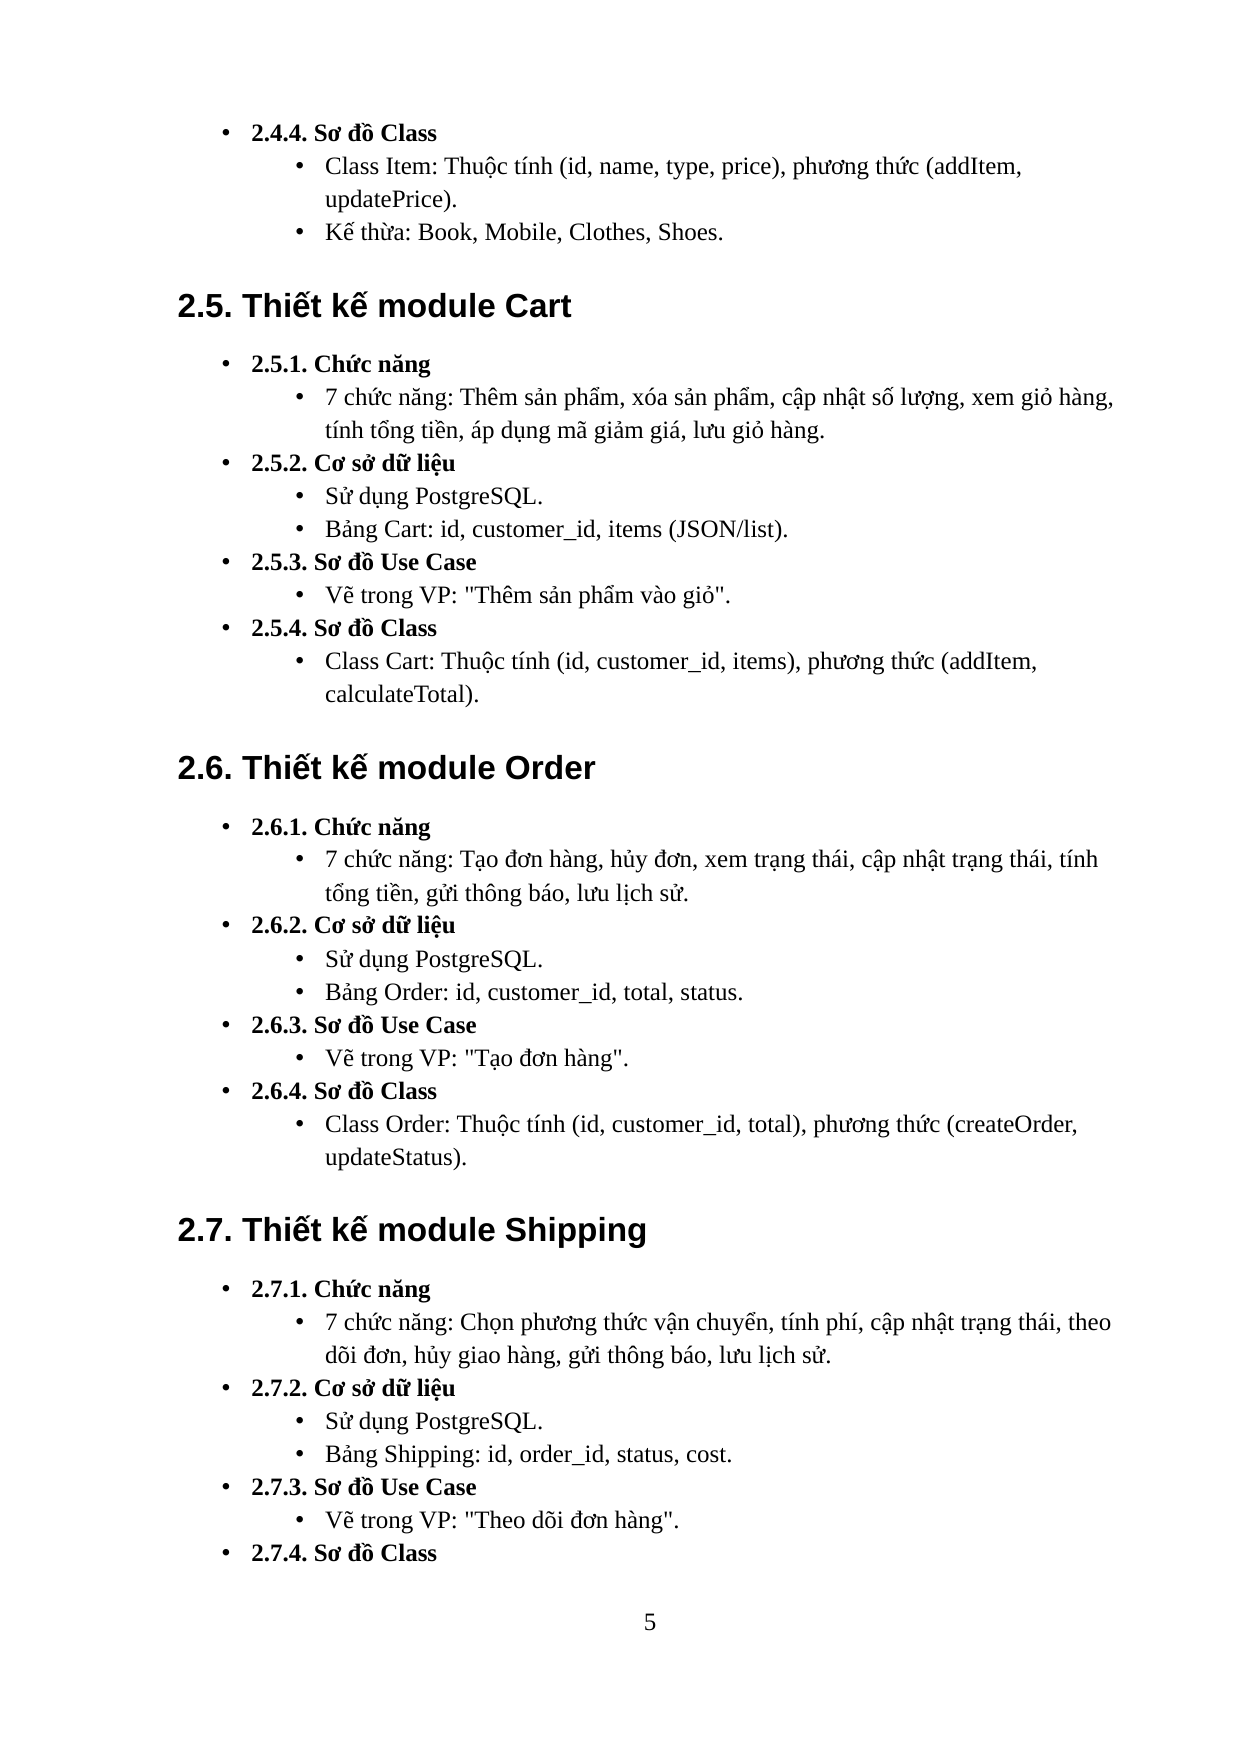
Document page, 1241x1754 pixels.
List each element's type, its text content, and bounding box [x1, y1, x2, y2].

list 2.4.4. Sơ đồ Class [222, 118, 1122, 147]
list Bảng Order: id, customer_id, total, status. [295, 977, 1122, 1005]
list Vẽ trong VP: "Tạo đơn hàng". [295, 1043, 1122, 1071]
list 2.6.4. Sơ đồ Class [222, 1076, 1122, 1104]
list Sử dụng PostgreSQL. [295, 944, 1122, 972]
list 2.7.2. Cơ sở dữ liệu [222, 1373, 1122, 1402]
list Class Item: Thuộc tính (id, name, type, price), phương thức (addItem, updatePrice). [295, 151, 1122, 213]
subtitle 2.5. Thiết kế module Cart [177, 286, 1122, 324]
list 7 chức năng: Thêm sản phẩm, xóa sản phẩm, cập nhật số lượng, xem giỏ hàng, tính tổng tiền, áp dụng mã giảm giá, lưu giỏ hàng. [295, 382, 1122, 444]
list 2.5.1. Chức năng [222, 337, 1122, 378]
list 7 chức năng: Tạo đơn hàng, hủy đơn, xem trạng thái, cập nhật trạng thái, tính tổng tiền, gửi thông báo, lưu lịch sử. [295, 844, 1122, 906]
list Sử dụng PostgreSQL. [295, 481, 1122, 510]
list 2.5.2. Cơ sở dữ liệu [222, 448, 1122, 477]
list 7 chức năng: Chọn phương thức vận chuyển, tính phí, cập nhật trạng thái, theo dõi đơn, hủy giao hàng, gửi thông báo, lưu lịch sử. [295, 1307, 1122, 1369]
list Class Order: Thuộc tính (id, customer_id, total), phương thức (createOrder, updateStatus). [295, 1109, 1122, 1171]
list 2.7.3. Sơ đồ Use Case [222, 1472, 1122, 1501]
list Bảng Cart: id, customer_id, items (JSON/list). [295, 514, 1122, 543]
list Vẽ trong VP: "Theo dõi đơn hàng". [295, 1505, 1122, 1534]
list 2.6.3. Sơ đồ Use Case [222, 1010, 1122, 1038]
list 2.6.1. Chức năng [222, 799, 1122, 840]
list Class Cart: Thuộc tính (id, customer_id, items), phương thức (addItem, calculateTotal). [295, 646, 1122, 708]
subtitle 2.7. Thiết kế module Shipping [177, 1210, 1122, 1249]
list Vẽ trong VP: "Thêm sản phẩm vào giỏ". [295, 580, 1122, 609]
list 2.6.2. Cơ sở dữ liệu [222, 911, 1122, 939]
list 2.5.3. Sơ đồ Use Case [222, 547, 1122, 576]
list Sử dụng PostgreSQL. [295, 1406, 1122, 1435]
list Bảng Shipping: id, order_id, status, cost. [295, 1439, 1122, 1468]
subtitle 2.6. Thiết kế module Order [177, 748, 1122, 786]
list Kế thừa: Book, Mobile, Clothes, Shoes. [295, 217, 1122, 246]
list 2.7.1. Chức năng [222, 1261, 1122, 1303]
list 2.7.4. Sơ đồ Class [222, 1538, 1122, 1567]
list 2.5.4. Sơ đồ Class [222, 613, 1122, 642]
